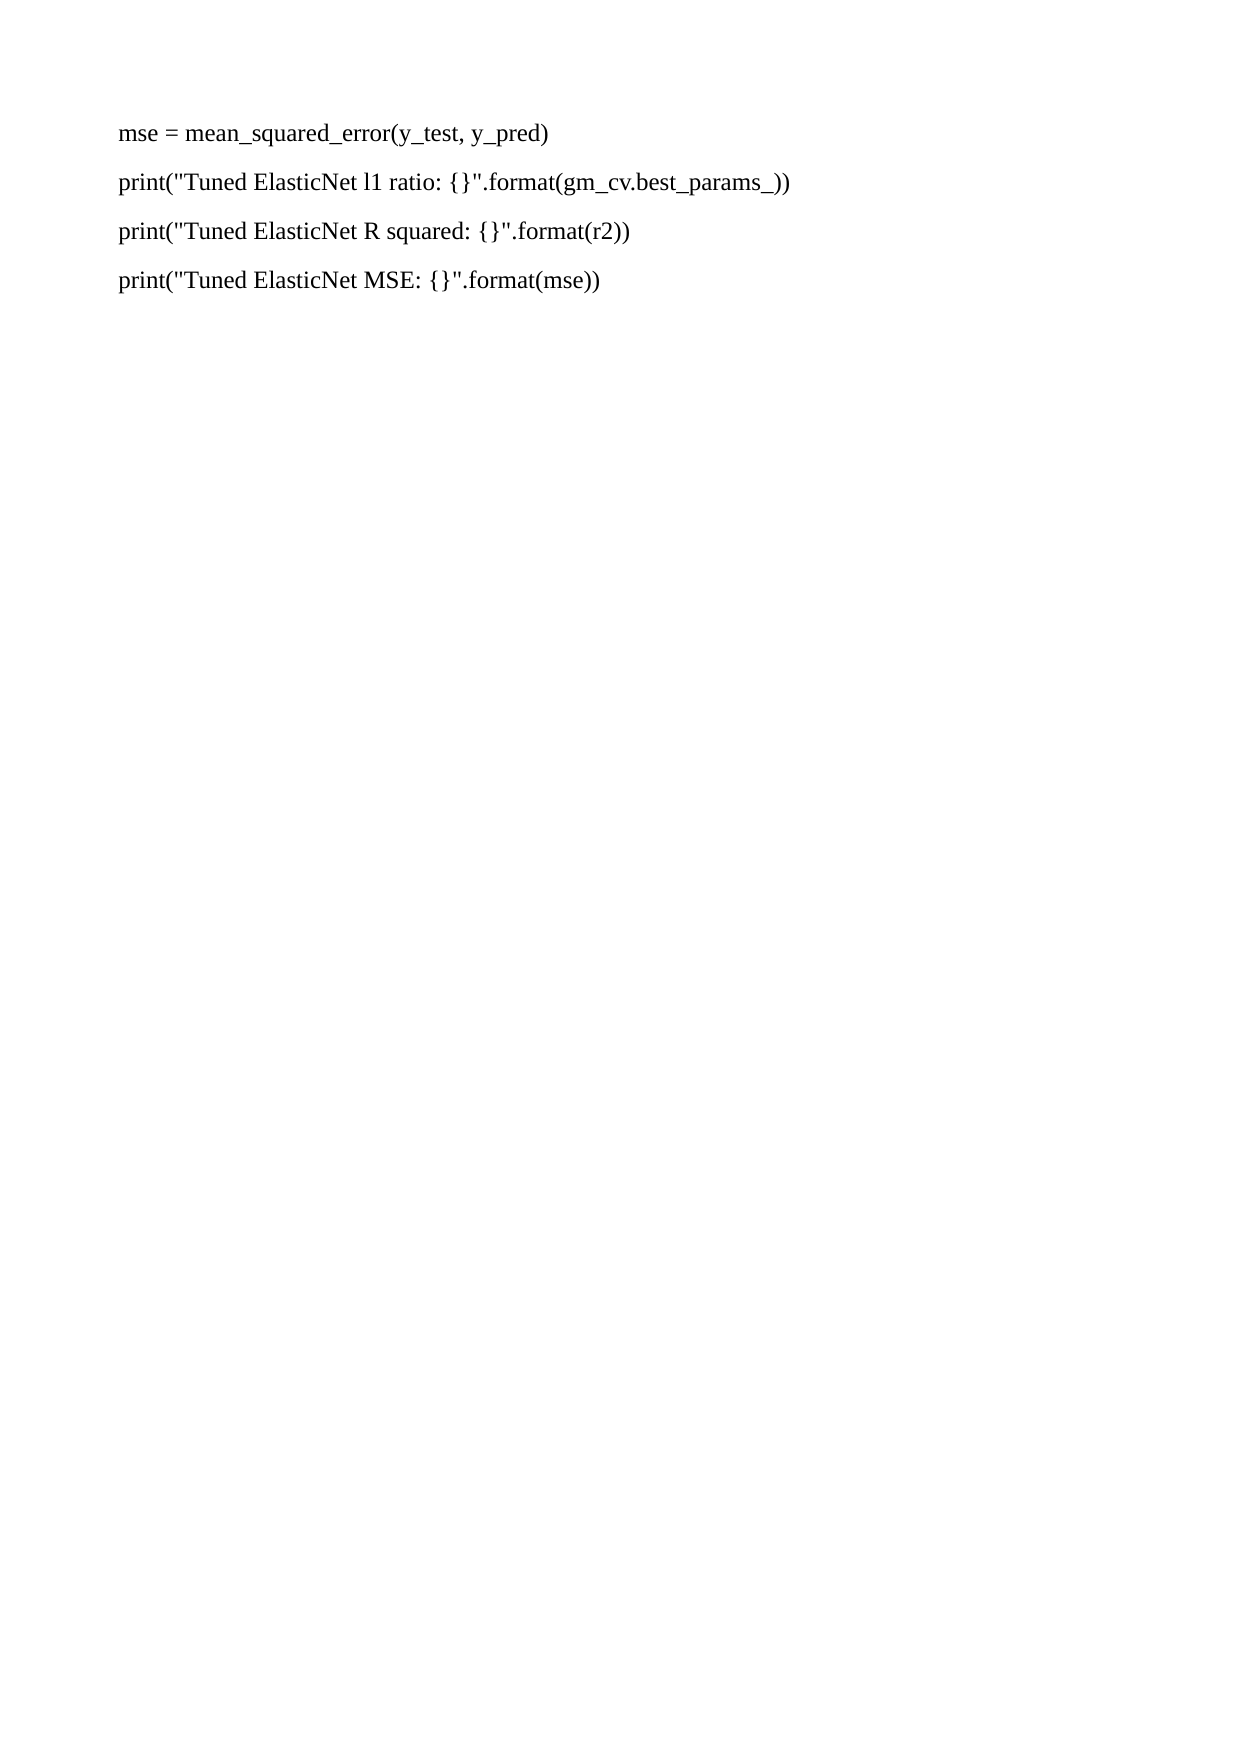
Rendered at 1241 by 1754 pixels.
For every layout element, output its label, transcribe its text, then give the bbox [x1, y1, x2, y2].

text print("Tuned ElasticNet l1 ratio: {}".format(gm_cv.best_params_)) [118, 167, 1122, 196]
text print("Tuned ElasticNet MSE: {}".format(mse)) [118, 265, 1122, 294]
text print("Tuned ElasticNet R squared: {}".format(r2)) [118, 216, 1122, 245]
text mse = mean_squared_error(y_test, y_pred) [118, 118, 1122, 147]
